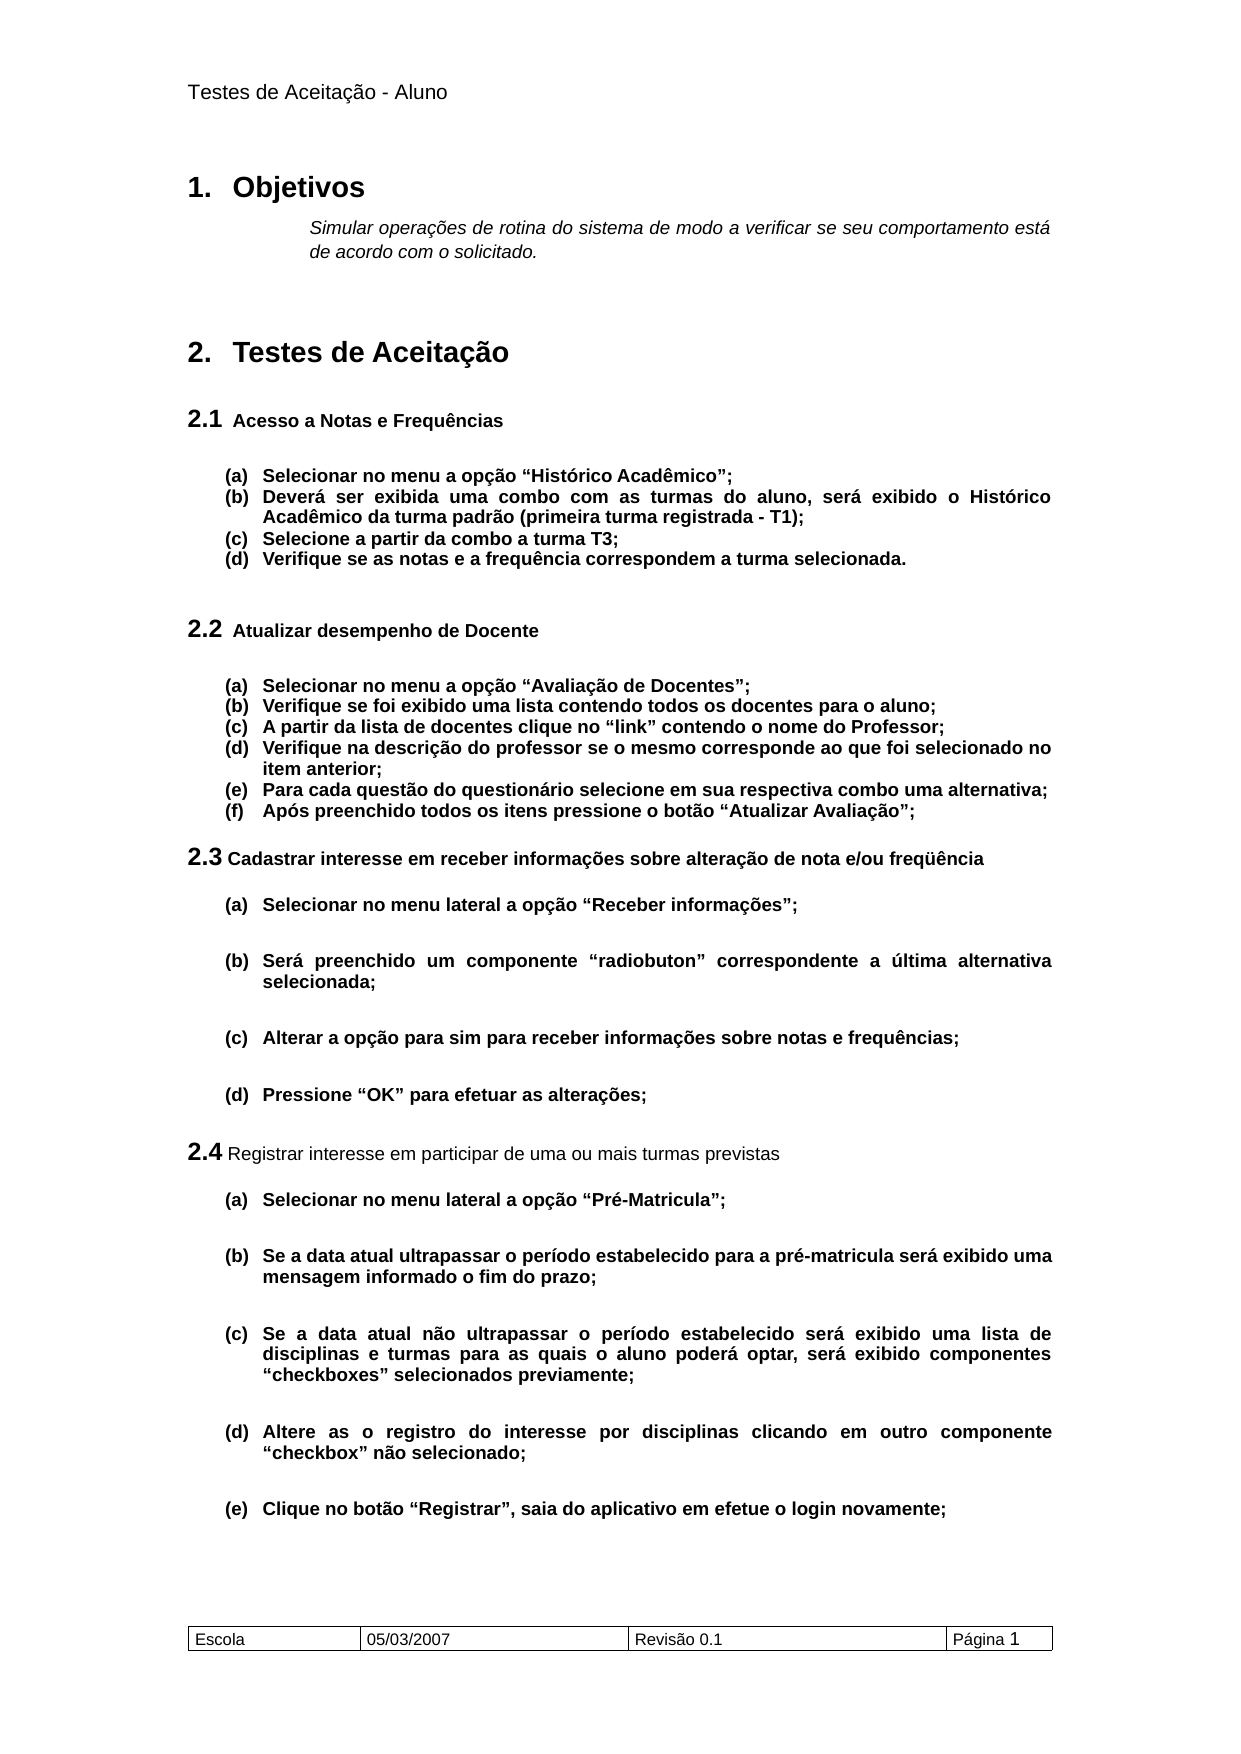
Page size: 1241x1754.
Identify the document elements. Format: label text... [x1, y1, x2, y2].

list Selecionar no menu lateral a opção “Pré-Matricula”; [225, 1189, 1053, 1210]
list Selecionar no menu a opção “Histórico Acadêmico”; [225, 465, 1053, 486]
text 2.3 Cadastrar interesse em receber informações sobre alteração de nota e/ou freqüência [187, 842, 1053, 870]
text 2.4 Registrar interesse em participar de uma ou mais turmas previstas [187, 1138, 1053, 1166]
list Após preenchido todos os itens pressione o botão “Atualizar Avaliação”; [225, 801, 1053, 822]
list Pressione “OK” para efetuar as alterações; [225, 1084, 1053, 1105]
table_header Simular operações de rotina do sistema de modo a verificar se seu comportamento está de acordo com o solicitado. [188, 216, 1053, 276]
list Clique no botão “Registrar”, saia do aplicativo em efetue o login novamente; [225, 1498, 1053, 1519]
list Se a data atual ultrapassar o período estabelecido para a pré-matricula será exibido uma mensagem informado o fim do prazo; [225, 1246, 1053, 1287]
list Alterar a opção para sim para receber informações sobre notas e frequências; [225, 1028, 1053, 1049]
subtitle Testes de Aceitação [187, 336, 1053, 369]
list A partir da lista de docentes clique no “link” contendo o nome do Professor; [225, 717, 1053, 738]
list Atualizar desempenho de Docente [187, 614, 1053, 642]
list Verifique na descrição do professor se o mesmo corresponde ao que foi selecionado no item anterior; [225, 738, 1053, 780]
list Se a data atual não ultrapassar o período estabelecido será exibido uma lista de disciplinas e turmas para as quais o aluno poderá optar, será exibido componentes “checkboxes” selecionados previamente; [225, 1323, 1053, 1386]
list Selecione a partir da combo a turma T3; [225, 528, 1053, 549]
list Acesso a Notas e Frequências [187, 404, 1053, 432]
list Será preenchido um componente “radiobuton” correspondente a última alternativa selecionada; [225, 950, 1053, 992]
list Verifique se foi exibido uma lista contendo todos os docentes para o aluno; [225, 696, 1053, 717]
list Verifique se as notas e a frequência correspondem a turma selecionada. [225, 549, 1053, 570]
list Selecionar no menu lateral a opção “Receber informações”; [225, 894, 1053, 915]
list Deverá ser exibida uma combo com as turmas do aluno, será exibido o Histórico Acadêmico da turma padrão (primeira turma registrada - T1); [225, 486, 1053, 528]
list Altere as o registro do interesse por disciplinas clicando em outro componente “checkbox” não selecionado; [225, 1421, 1053, 1463]
subtitle Objetivos [187, 171, 1053, 204]
list Para cada questão do questionário selecione em sua respectiva combo uma alternativa; [225, 780, 1053, 801]
list Selecionar no menu a opção “Avaliação de Docentes”; [225, 675, 1053, 696]
